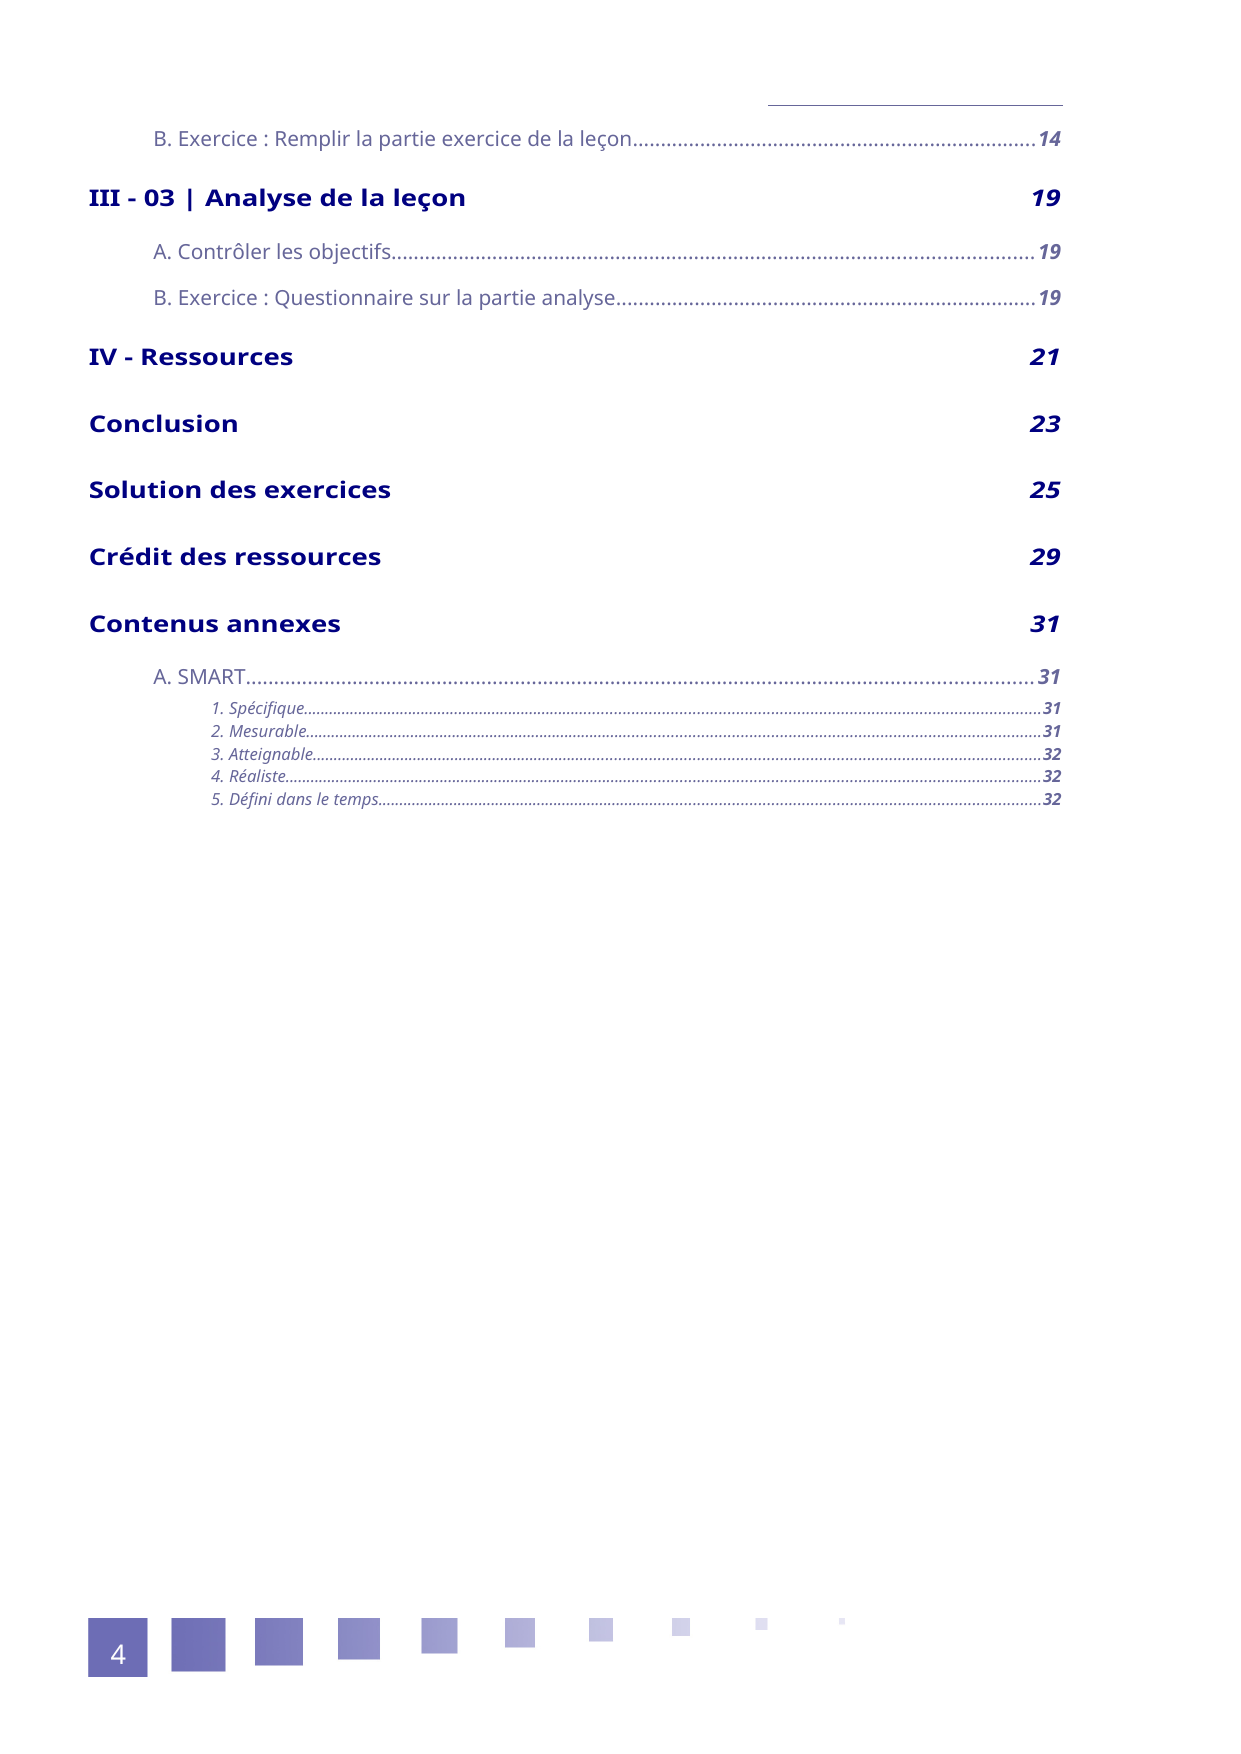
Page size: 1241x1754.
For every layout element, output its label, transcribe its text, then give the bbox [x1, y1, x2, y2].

title 2. Mesurable 31 [207, 719, 1063, 742]
title A. Contrôler les objectifs 19 [148, 237, 1063, 265]
title A. SMART 31 [148, 662, 1063, 691]
title Conclusion 23 [88, 408, 1063, 439]
title B. Exercice : Remplir la partie exercice de la leçon 14 [148, 124, 1063, 152]
title 3. Atteignable 32 [207, 742, 1063, 765]
title Crédit des ressources 29 [88, 541, 1063, 572]
title B. Exercice : Questionnaire sur la partie analyse 19 [148, 283, 1063, 311]
title 5. Défini dans le temps 32 [207, 788, 1063, 810]
title Contenus annexes 31 [88, 608, 1063, 639]
title 4. Réaliste 32 [207, 765, 1063, 788]
title Solution des exercices 25 [88, 474, 1063, 506]
title 1. Spécifique 31 [207, 697, 1063, 719]
title IV - Ressources 21 [88, 341, 1063, 372]
title III - 03 | Analyse de la leçon 19 [88, 182, 1063, 213]
picture [88, 1618, 889, 1678]
